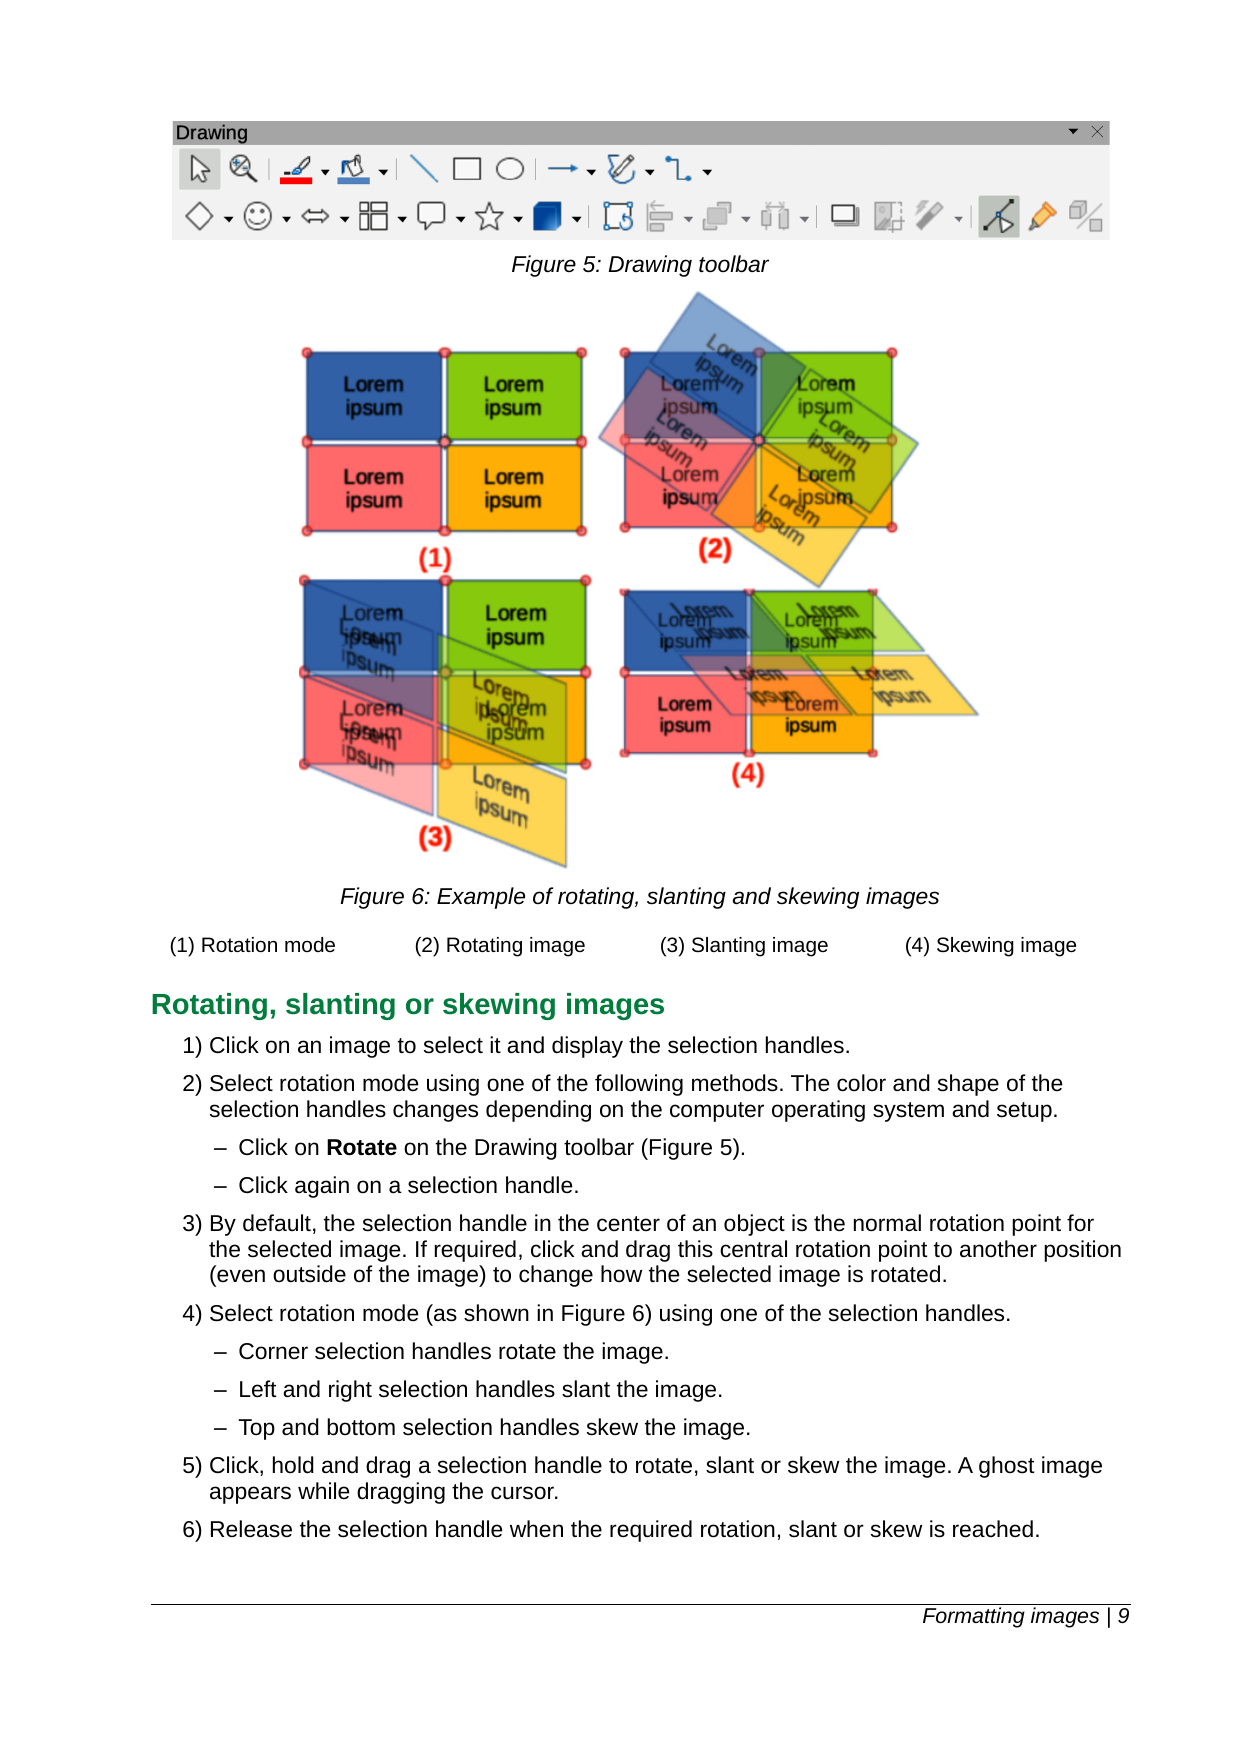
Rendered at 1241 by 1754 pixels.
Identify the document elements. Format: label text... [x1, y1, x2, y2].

list Click, hold and drag a selection handle to rotate, slant or skew the image. A ghost image appears while dragging the cursor. [194, 1453, 1131, 1504]
table_header Skewing image [886, 927, 1131, 963]
list Left and right selection handles slant the image. [223, 1377, 1131, 1402]
table_header Rotation mode [151, 927, 396, 963]
picture [298, 290, 983, 872]
list Select rotation mode (as shown in Figure 6) using one of the selection handles. [194, 1300, 1131, 1326]
list Select rotation mode using one of the following methods. The color and shape of the selection handles changes depending on the computer operating system and setup. [194, 1071, 1131, 1122]
list Click on an image to select it and display the selection handles. [194, 1033, 1131, 1058]
text Figure 5: Drawing toolbar [172, 252, 1109, 278]
list Release the selection handle when the required rotation, slant or skew is reached. [194, 1517, 1131, 1542]
subtitle Rotating, slanting or skewing images [151, 988, 1131, 1020]
text Figure 6: Example of rotating, slanting and skewing images [299, 884, 983, 909]
picture [172, 121, 1110, 240]
list Corner selection handles rotate the image. [223, 1338, 1131, 1364]
list Click again on a selection handle. [223, 1173, 1131, 1198]
table_header Slanting image [641, 927, 886, 963]
list Click on Rotate on the Drawing toolbar (Figure 5). [223, 1135, 1131, 1160]
table_header Rotating image [396, 927, 641, 963]
list Top and bottom selection handles skew the image. [223, 1415, 1131, 1440]
list By default, the selection handle in the center of an object is the normal rotation point for the selected image. If required, click and drag this central rotation point to another position (even outside of the image) to change how the selected image is rotated. [194, 1211, 1131, 1288]
